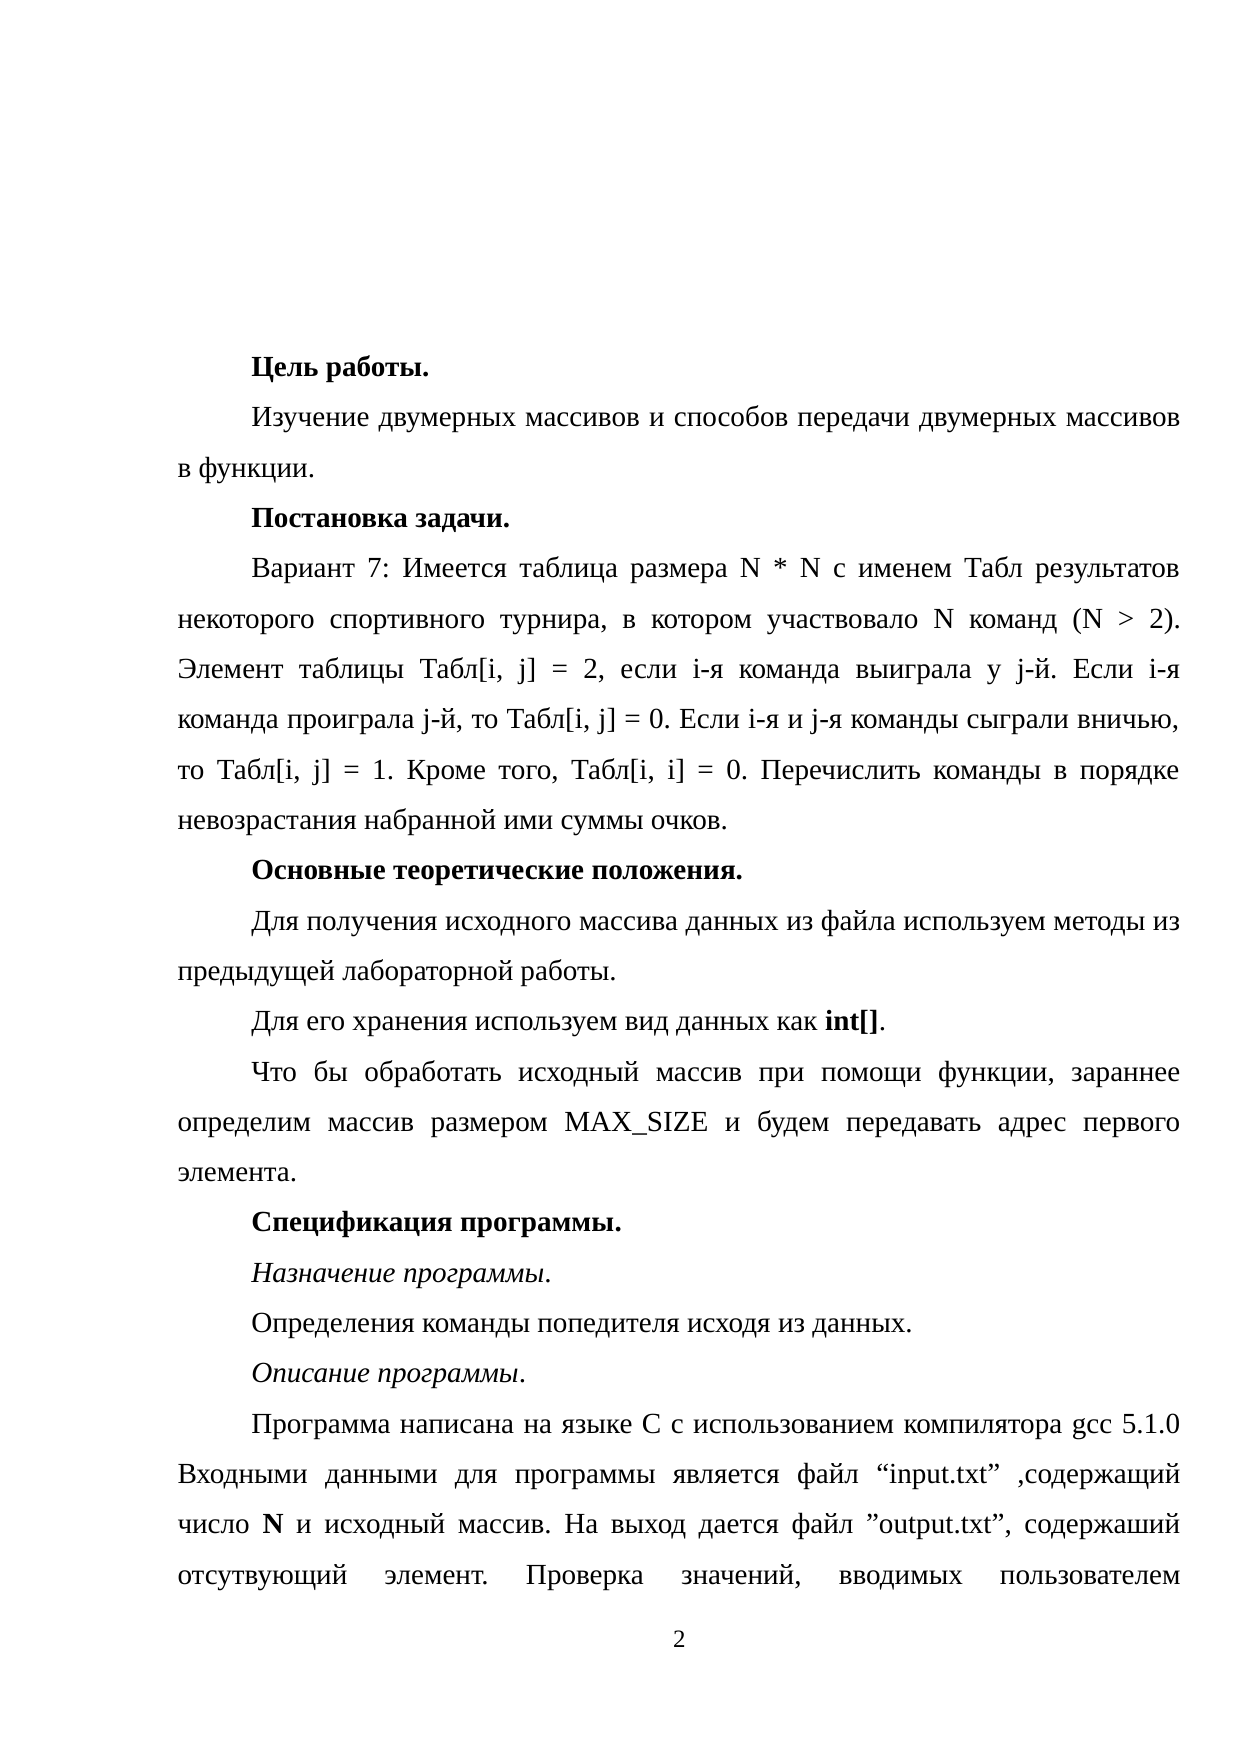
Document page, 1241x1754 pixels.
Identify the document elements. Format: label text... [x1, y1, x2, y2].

text Для получения исходного массива данных из файла используем методы из предыдущей лабораторной работы. [177, 903, 1181, 987]
text Спецификация программы. [177, 1204, 1181, 1238]
text Что бы обработать исходный массив при помощи функции, зараннее определим массив размером MAX_SIZE и будем передавать адрес первого элемента. [177, 1054, 1181, 1188]
text Описание программы. [177, 1356, 1181, 1389]
text Цель работы. [177, 349, 1181, 383]
text Изучение двумерных массивов и способов передачи двумерных массивов в функции. [177, 399, 1181, 483]
text Вариант 7: Имеется таблица размера N * N с именем Табл результатов некоторого спортивного турнира, в котором участвовало N команд (N > 2). Элемент таблицы Табл[i, j] = 2, если i-я команда выиграла у j-й. Если i-я команда проиграла j-й, то Табл[i, j] = 0. Если i-я и j-я команды сыграли вничью, то Табл[i, j] = 1. Кроме того, Табл[i, i] = 0. Перечислить команды в порядке невозрастания набранной ими суммы очков. [177, 551, 1181, 836]
text Определения команды попедителя исходя из данных. [177, 1305, 1181, 1339]
text Основные теоретические положения. [177, 852, 1181, 886]
text Для его хранения используем вид данных как int[]. [177, 1003, 1181, 1037]
text Назначение программы. [177, 1255, 1181, 1288]
text Постановка задачи. [177, 500, 1181, 534]
text Программа написана на языке C с использованием компилятора gcc 5.1.0 Входными данными для программы является файл “input.txt” ,содержащий число N и исходный массив. На выход дается файл ”output.txt”, содержаший отсутвующий элемент. Проверка значений, вводимых пользователем [177, 1406, 1181, 1590]
